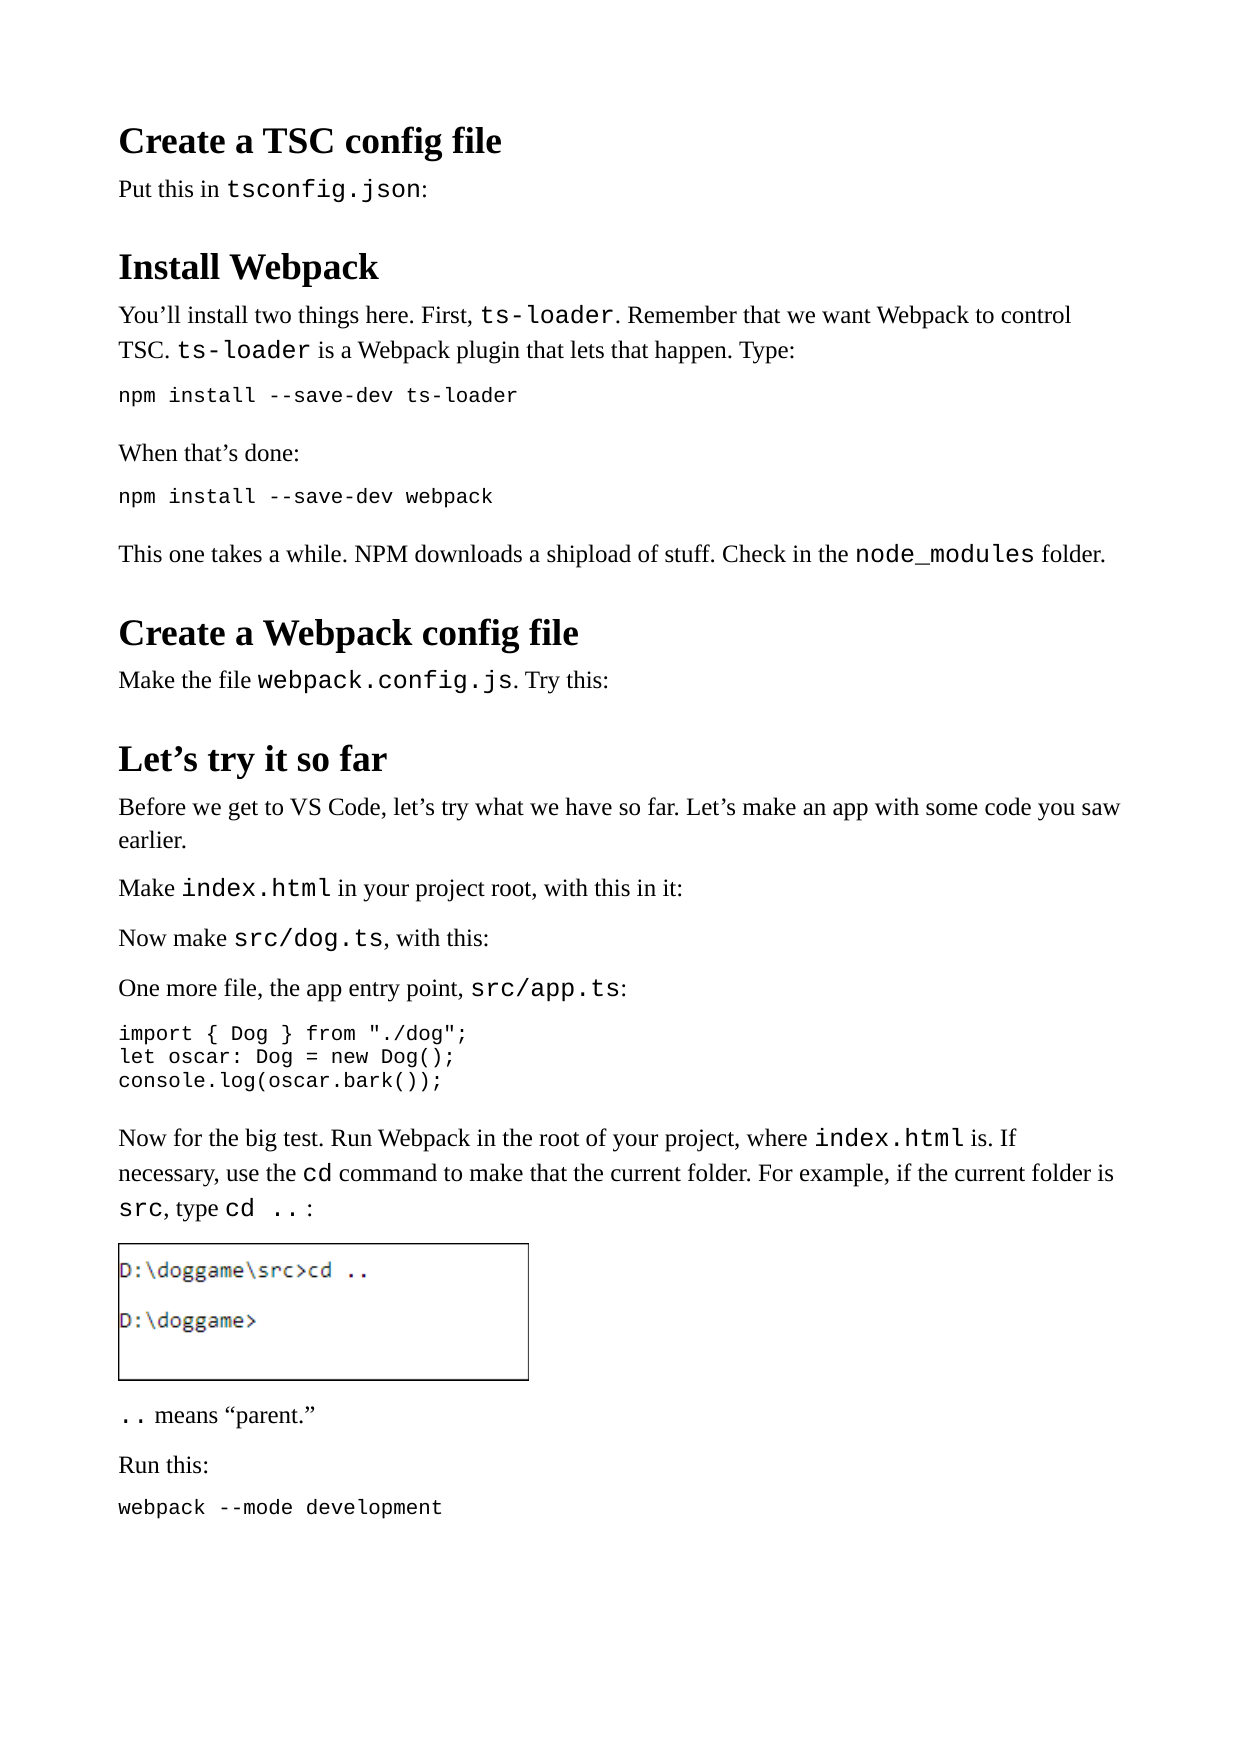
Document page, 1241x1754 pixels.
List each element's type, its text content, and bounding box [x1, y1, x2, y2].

text Before we get to VS Code, let’s try what we have so far. Let’s make an app with some code you saw earlier. [118, 792, 1122, 854]
text When that’s done: [118, 438, 1122, 467]
text Make index.html in your project root, with this in it: [118, 873, 1122, 903]
subtitle Install Webpack [118, 244, 1122, 288]
text This one takes a while. NPM downloads a shipload of stuff. Check in the node_modules folder. [118, 539, 1122, 570]
subtitle Let’s try it so far [118, 736, 1122, 779]
text Run this: [118, 1450, 1122, 1478]
text Make the file webpack.config.js. Try this: [118, 666, 1122, 696]
text Put this in tsconfig.json: [118, 174, 1122, 204]
text let oscar: Dog = new Dog(); [118, 1046, 1122, 1070]
text One more file, the app entry point, src/app.ts: [118, 973, 1122, 1003]
text console.log(oscar.bark()); [118, 1070, 1122, 1094]
subtitle Create a Webpack config file [118, 610, 1122, 653]
text Now for the big test. Run Webpack in the root of your project, where index.html is. If necessary, use the cd command to make that the current folder. For example, if the current folder is src, type cd .. : [118, 1123, 1122, 1224]
picture [118, 1243, 529, 1381]
text npm install --save-dev ts-loader [118, 385, 1122, 409]
text webpack --mode development [118, 1497, 1122, 1521]
text Now make src/dog.ts, with this: [118, 923, 1122, 953]
text import { Dog } from "./dog"; [118, 1023, 1122, 1046]
text npm install --save-dev webpack [118, 486, 1122, 510]
subtitle Create a TSC config file [118, 118, 1122, 161]
text You’ll install two things here. First, ts-loader. Remember that we want Webpack to control TSC. ts-loader is a Webpack plugin that lets that happen. Type: [118, 300, 1122, 366]
text .. means “parent.” [118, 1400, 1122, 1431]
